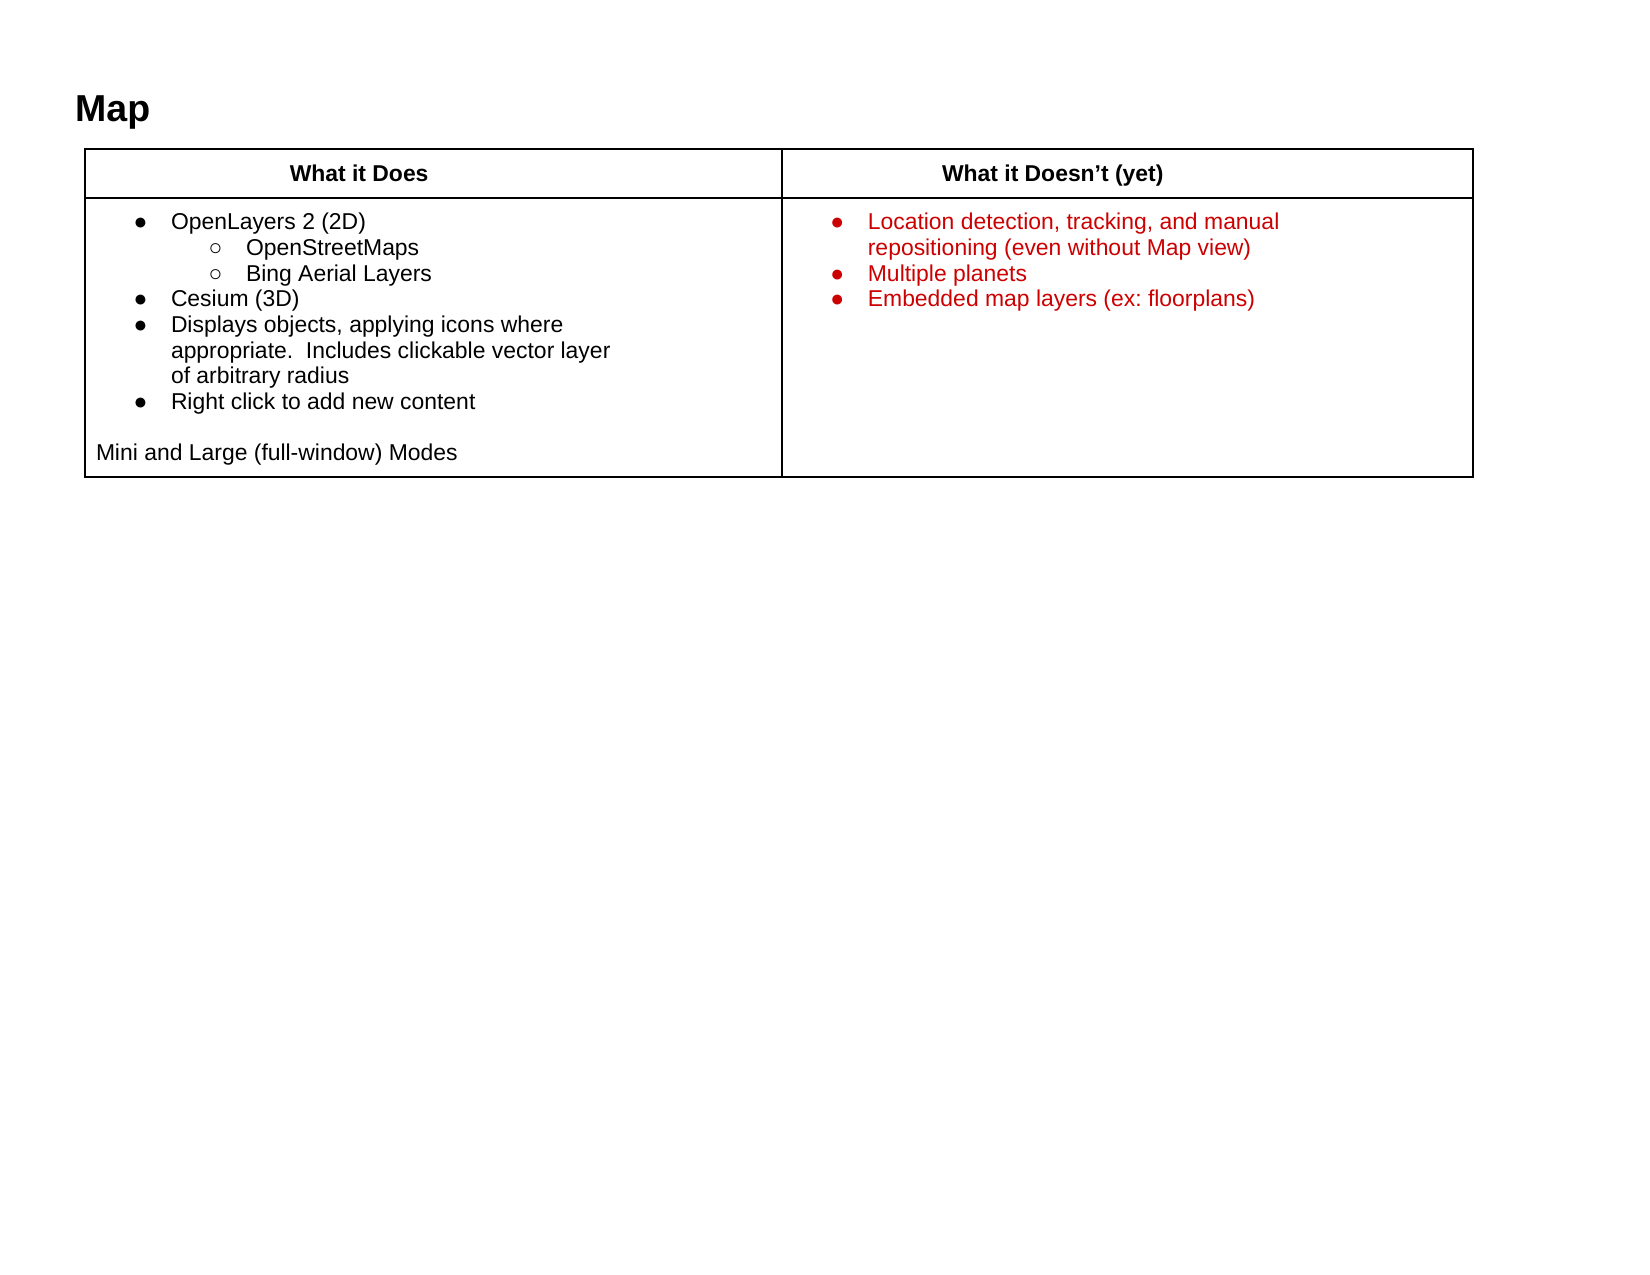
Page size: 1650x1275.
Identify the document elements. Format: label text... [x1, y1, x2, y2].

table_cell Location detection, tracking, and manual repositioning (even without Map view) Multiple planets Embedded map layers (ex: floorplans) [783, 199, 1472, 476]
table_header What it Doesn’t (yet) [783, 150, 1472, 197]
table_header What it Does [86, 150, 781, 197]
subtitle Map [75, 87, 1312, 129]
table_cell OpenLayers 2 (2D) OpenStreetMaps Bing Aerial Layers Cesium (3D) Displays objects, applying icons where appropriate. Includes clickable vector layer of arbitrary radius Right click to add new content Mini and Large (full-window) Modes [86, 199, 781, 476]
